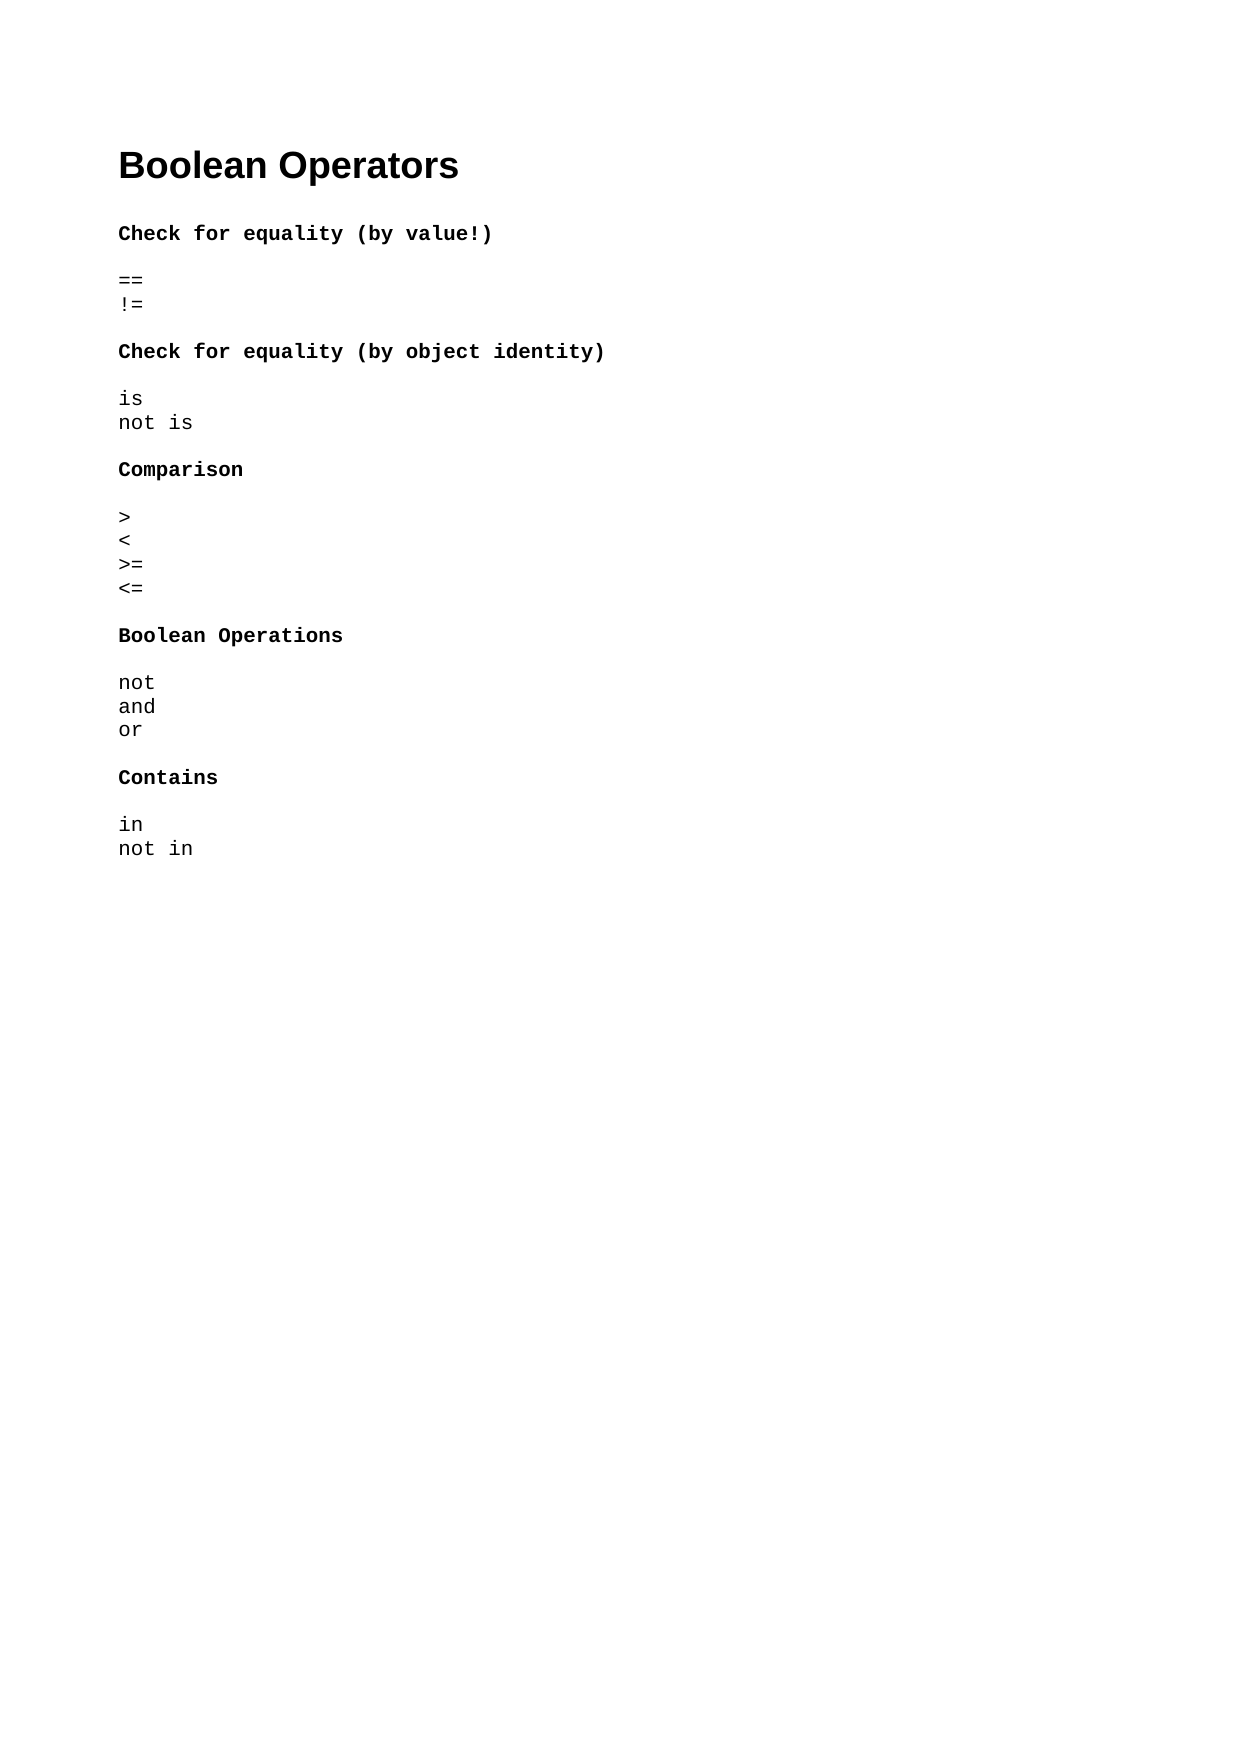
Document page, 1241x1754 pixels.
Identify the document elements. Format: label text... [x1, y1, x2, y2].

text is [118, 388, 1122, 412]
text or [118, 719, 1122, 743]
text < [118, 530, 1122, 554]
text not is [118, 412, 1122, 436]
text in [118, 814, 1122, 838]
text not in [118, 838, 1122, 861]
text Boolean Operations [118, 625, 1122, 648]
text Check for equality (by object identity) [118, 341, 1122, 365]
text Comparison [118, 459, 1122, 483]
text == [118, 270, 1122, 294]
text > [118, 507, 1122, 530]
text and [118, 696, 1122, 719]
text Contains [118, 767, 1122, 790]
text >= [118, 554, 1122, 578]
text not [118, 672, 1122, 696]
subtitle Boolean Operators [118, 143, 1122, 187]
text != [118, 294, 1122, 317]
text <= [118, 578, 1122, 601]
text Check for equality (by value!) [118, 223, 1122, 247]
